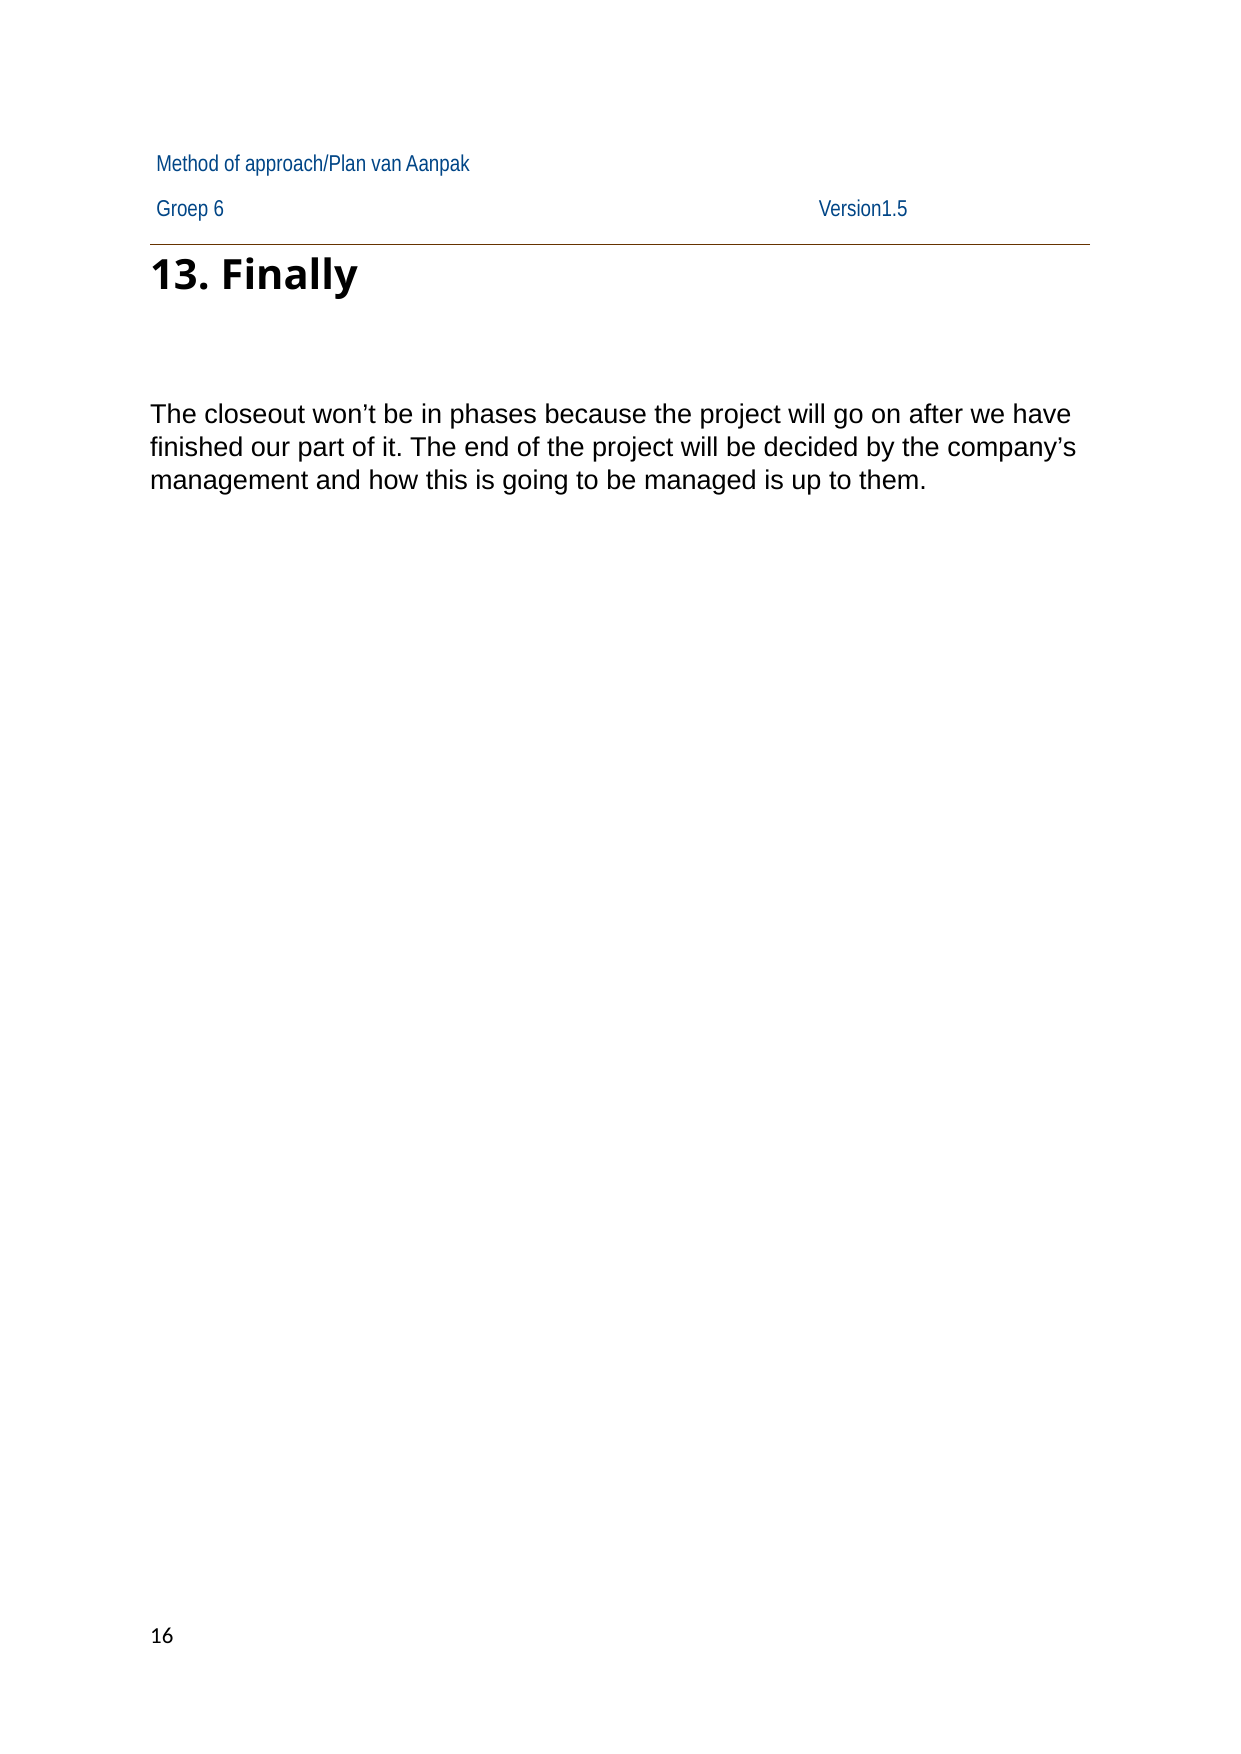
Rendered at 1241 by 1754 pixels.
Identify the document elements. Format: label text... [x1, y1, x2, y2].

text The closeout won’t be in phases because the project will go on after we have finished our part of it. The end of the project will be decided by the company’s management and how this is going to be managed is up to them. [150, 398, 1090, 496]
subtitle 13. Finally [150, 245, 1090, 301]
